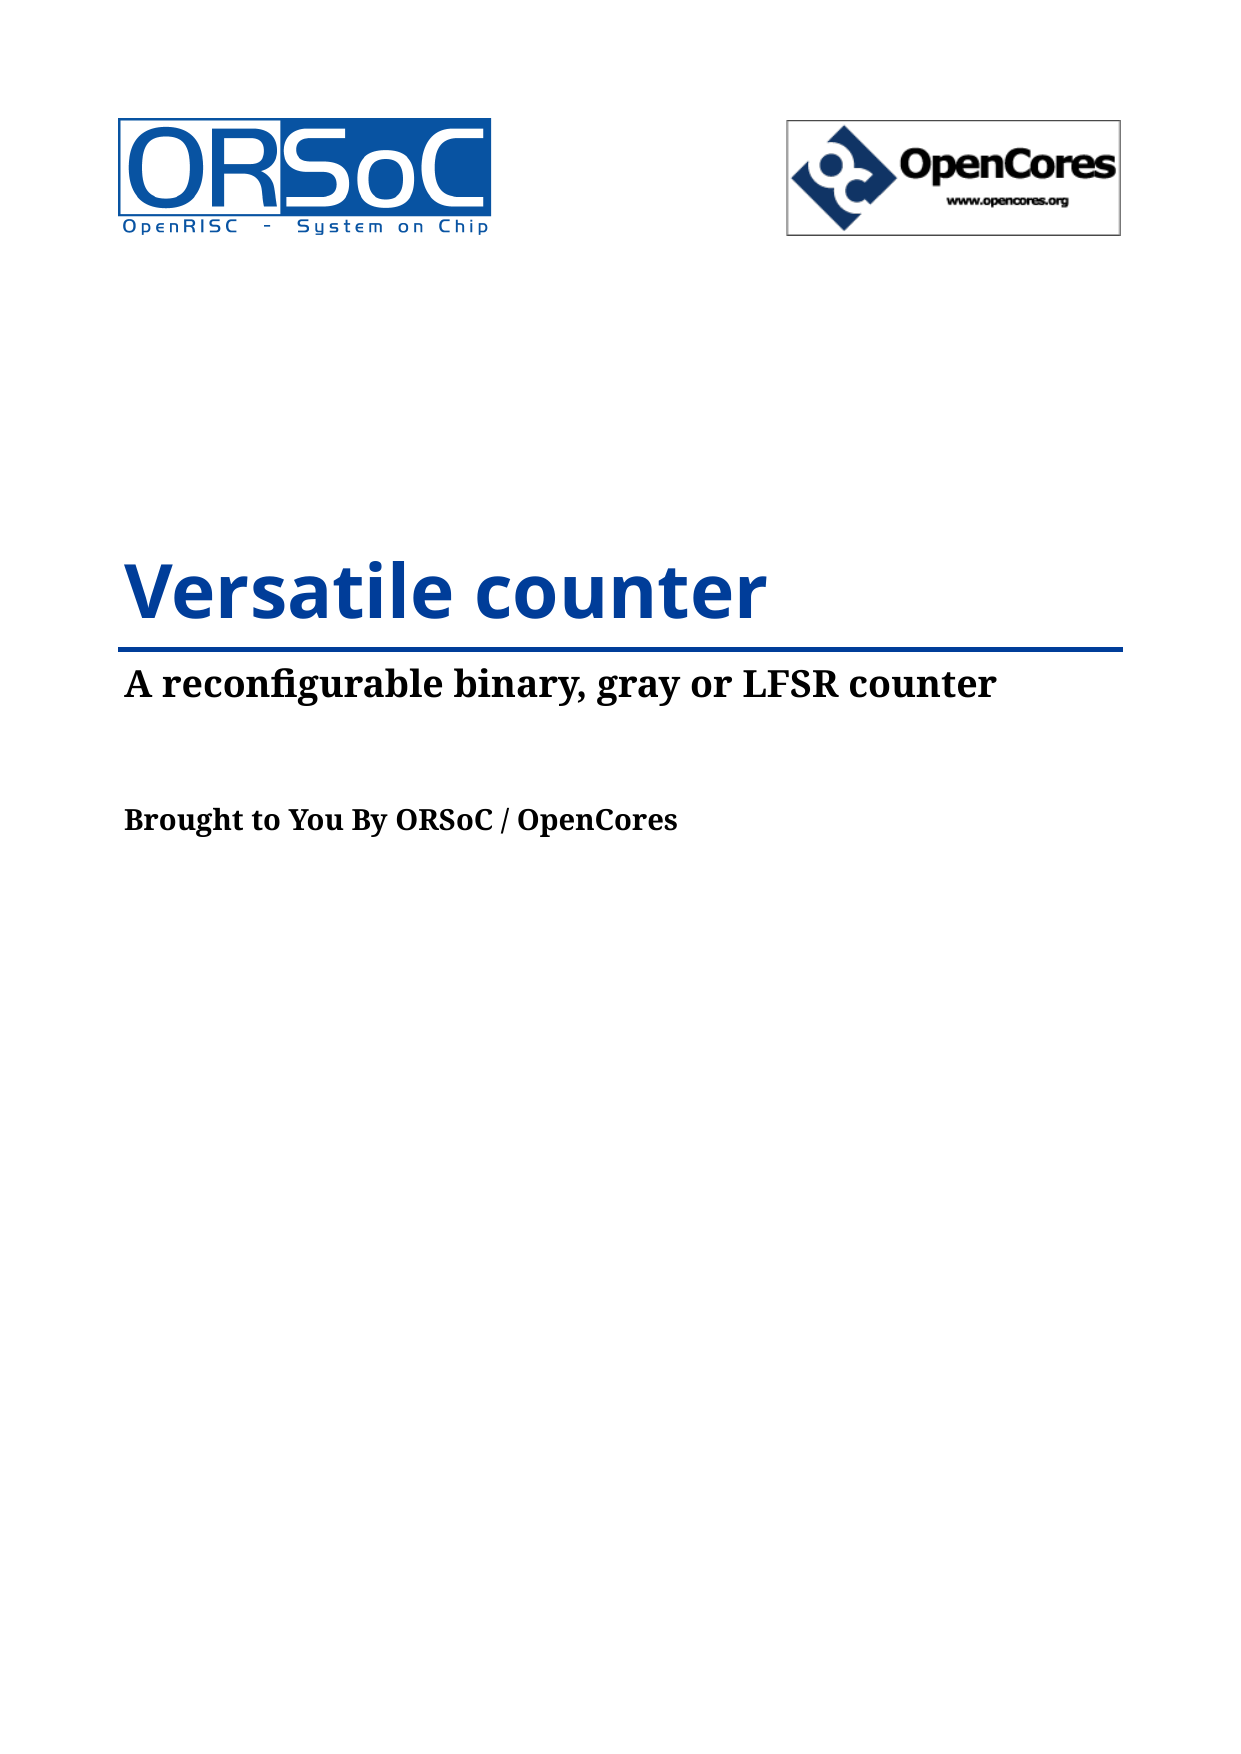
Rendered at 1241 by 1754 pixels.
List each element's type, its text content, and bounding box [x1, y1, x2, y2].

table_cell Brought to You By ORSoC / OpenCores [118, 794, 1122, 895]
table_header Versatile counter [118, 295, 1122, 647]
picture [118, 118, 492, 235]
table_cell A reconfigurable binary, gray or LFSR counter [118, 652, 1122, 794]
picture [786, 120, 1121, 236]
